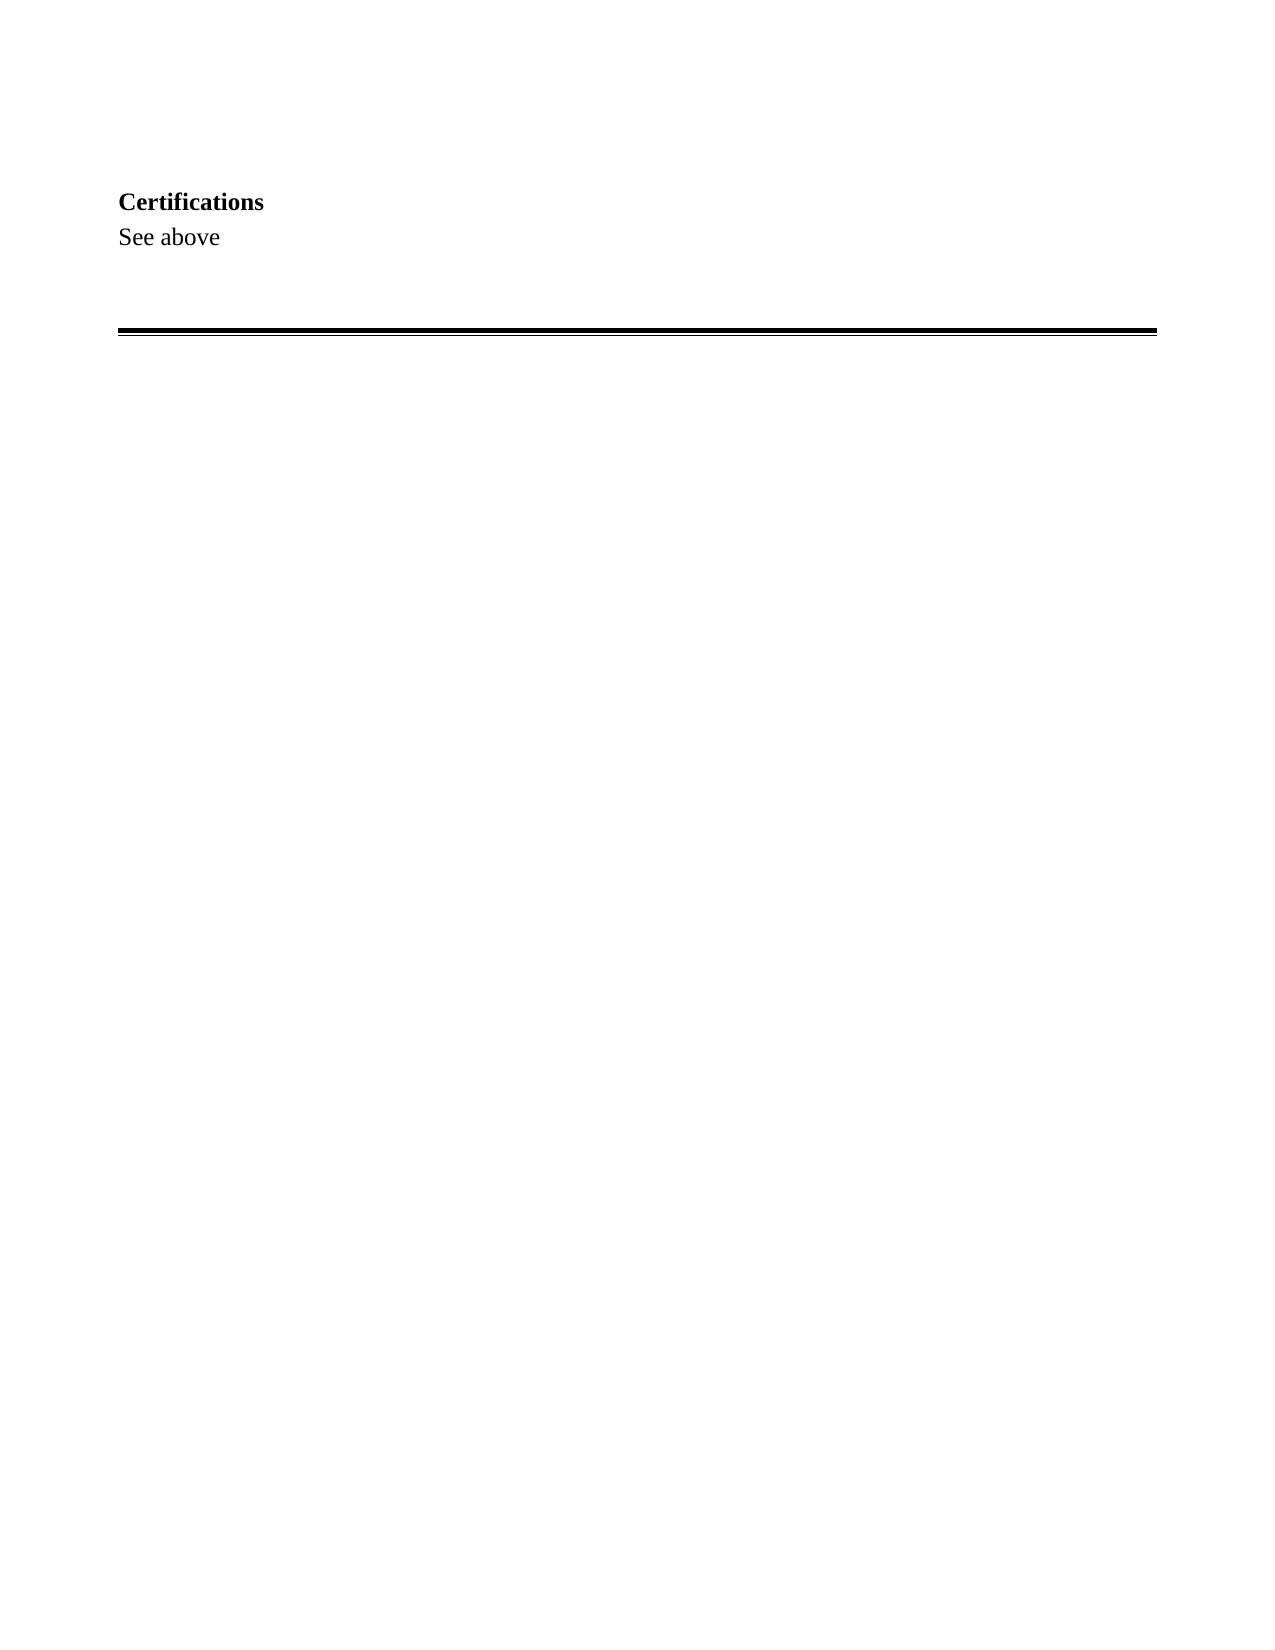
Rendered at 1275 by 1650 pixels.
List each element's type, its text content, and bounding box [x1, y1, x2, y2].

text See above [118, 222, 1157, 250]
text Certifications [118, 118, 1157, 216]
